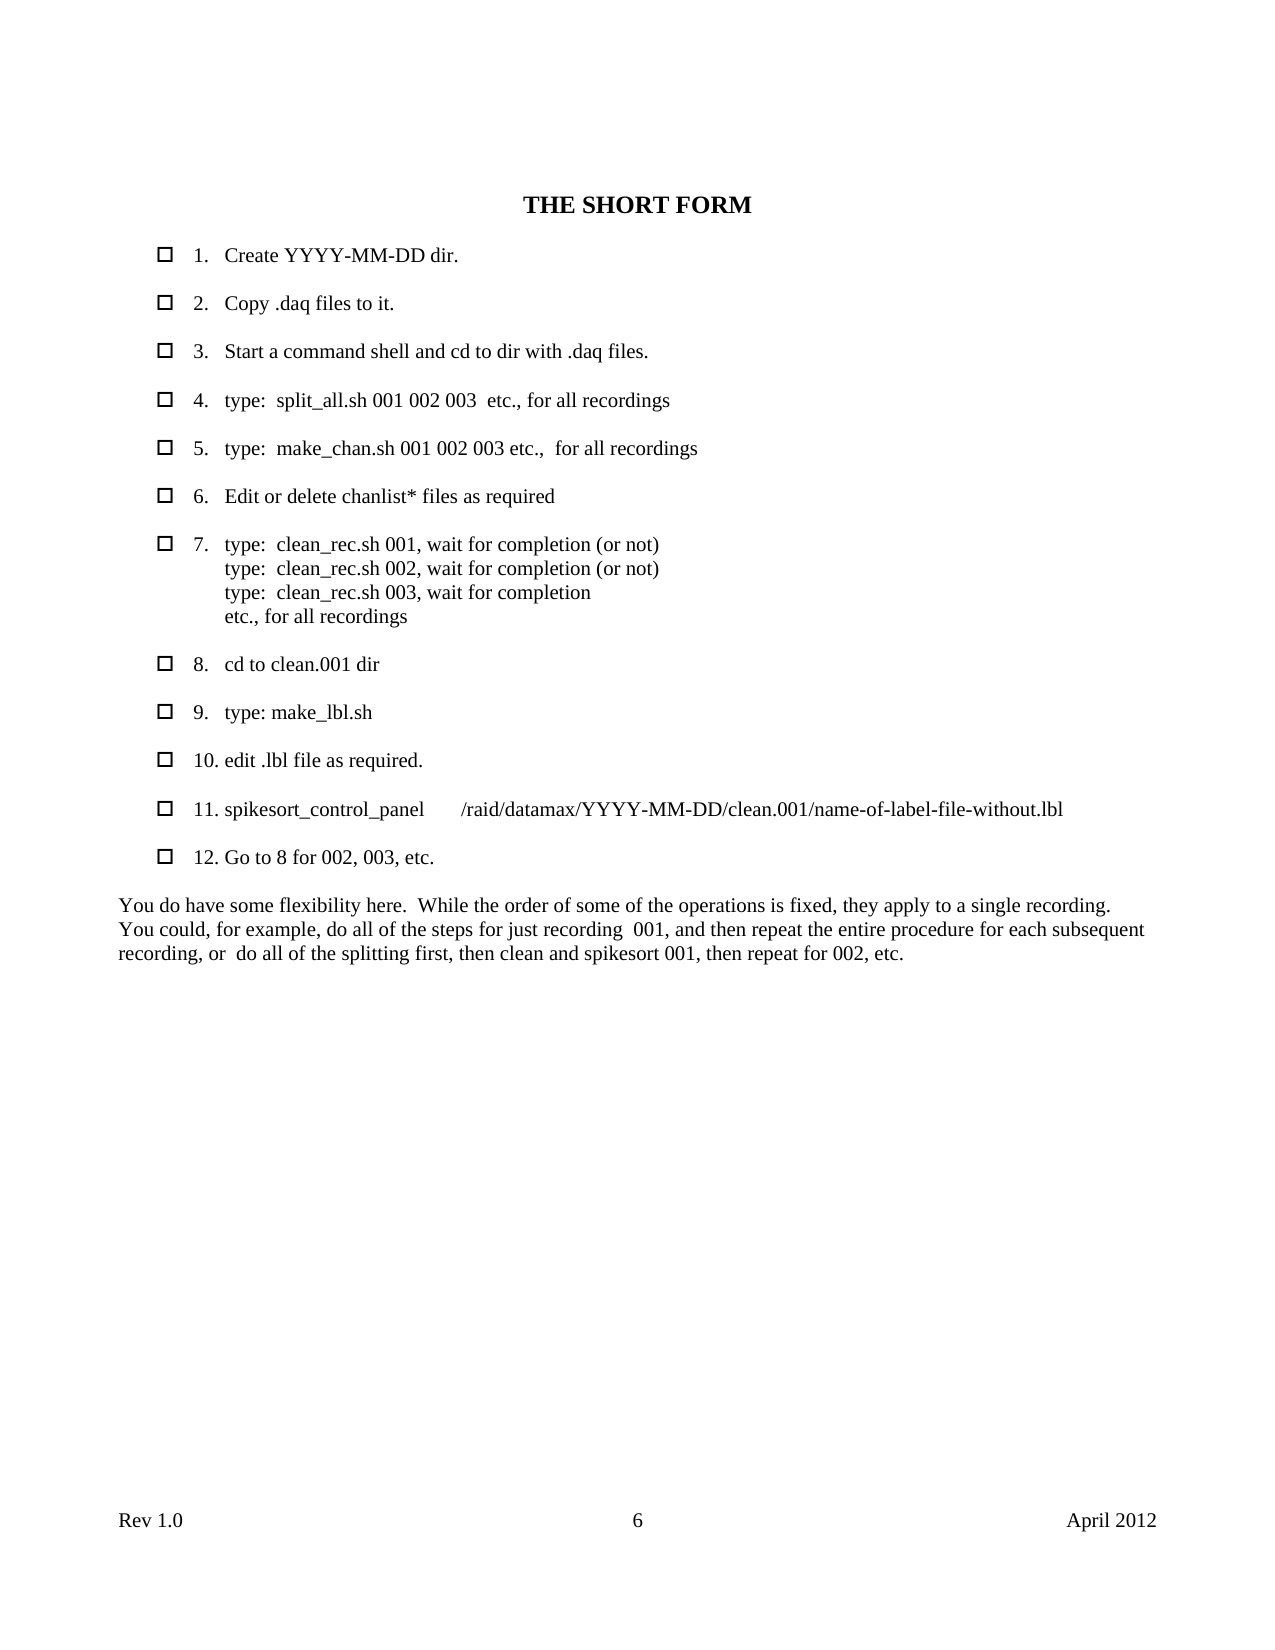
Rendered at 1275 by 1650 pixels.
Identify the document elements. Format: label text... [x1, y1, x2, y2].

list 4. type: split_all.sh 001 002 003 etc., for all recordings [156, 387, 1157, 412]
list 3. Start a command shell and cd to dir with .daq files. [156, 339, 1157, 363]
list etc., for all recordings [156, 604, 1157, 628]
text THE SHORT FORM [118, 190, 1157, 219]
list 12. Go to 8 for 002, 003, etc. [156, 845, 1157, 869]
list 1. Create YYYY-MM-DD dir. [156, 243, 1157, 267]
list 10. edit .lbl file as required. [156, 748, 1157, 772]
list 11. spikesort_control_panel /raid/datamax/YYYY-MM-DD/clean.001/name-of-label-file-without.lbl [156, 797, 1157, 821]
list 6. Edit or delete chanlist* files as required [156, 484, 1157, 508]
list 5. type: make_chan.sh 001 002 003 etc., for all recordings [156, 436, 1157, 460]
list 7. type: clean_rec.sh 001, wait for completion (or not) [156, 532, 1157, 556]
list 2. Copy .daq files to it. [156, 291, 1157, 315]
list type: clean_rec.sh 003, wait for completion [156, 580, 1157, 604]
list 8. cd to clean.001 dir [156, 652, 1157, 676]
list type: clean_rec.sh 002, wait for completion (or not) [156, 556, 1157, 580]
list 9. type: make_lbl.sh [156, 700, 1157, 724]
text You do have some flexibility here. While the order of some of the operations is fixed, they apply to a single recording. You could, for example, do all of the steps for just recording 001, and then repeat the entire procedure for each subsequent recording, or do all of the splitting first, then clean and spikesort 001, then repeat for 002, etc. [118, 893, 1157, 965]
